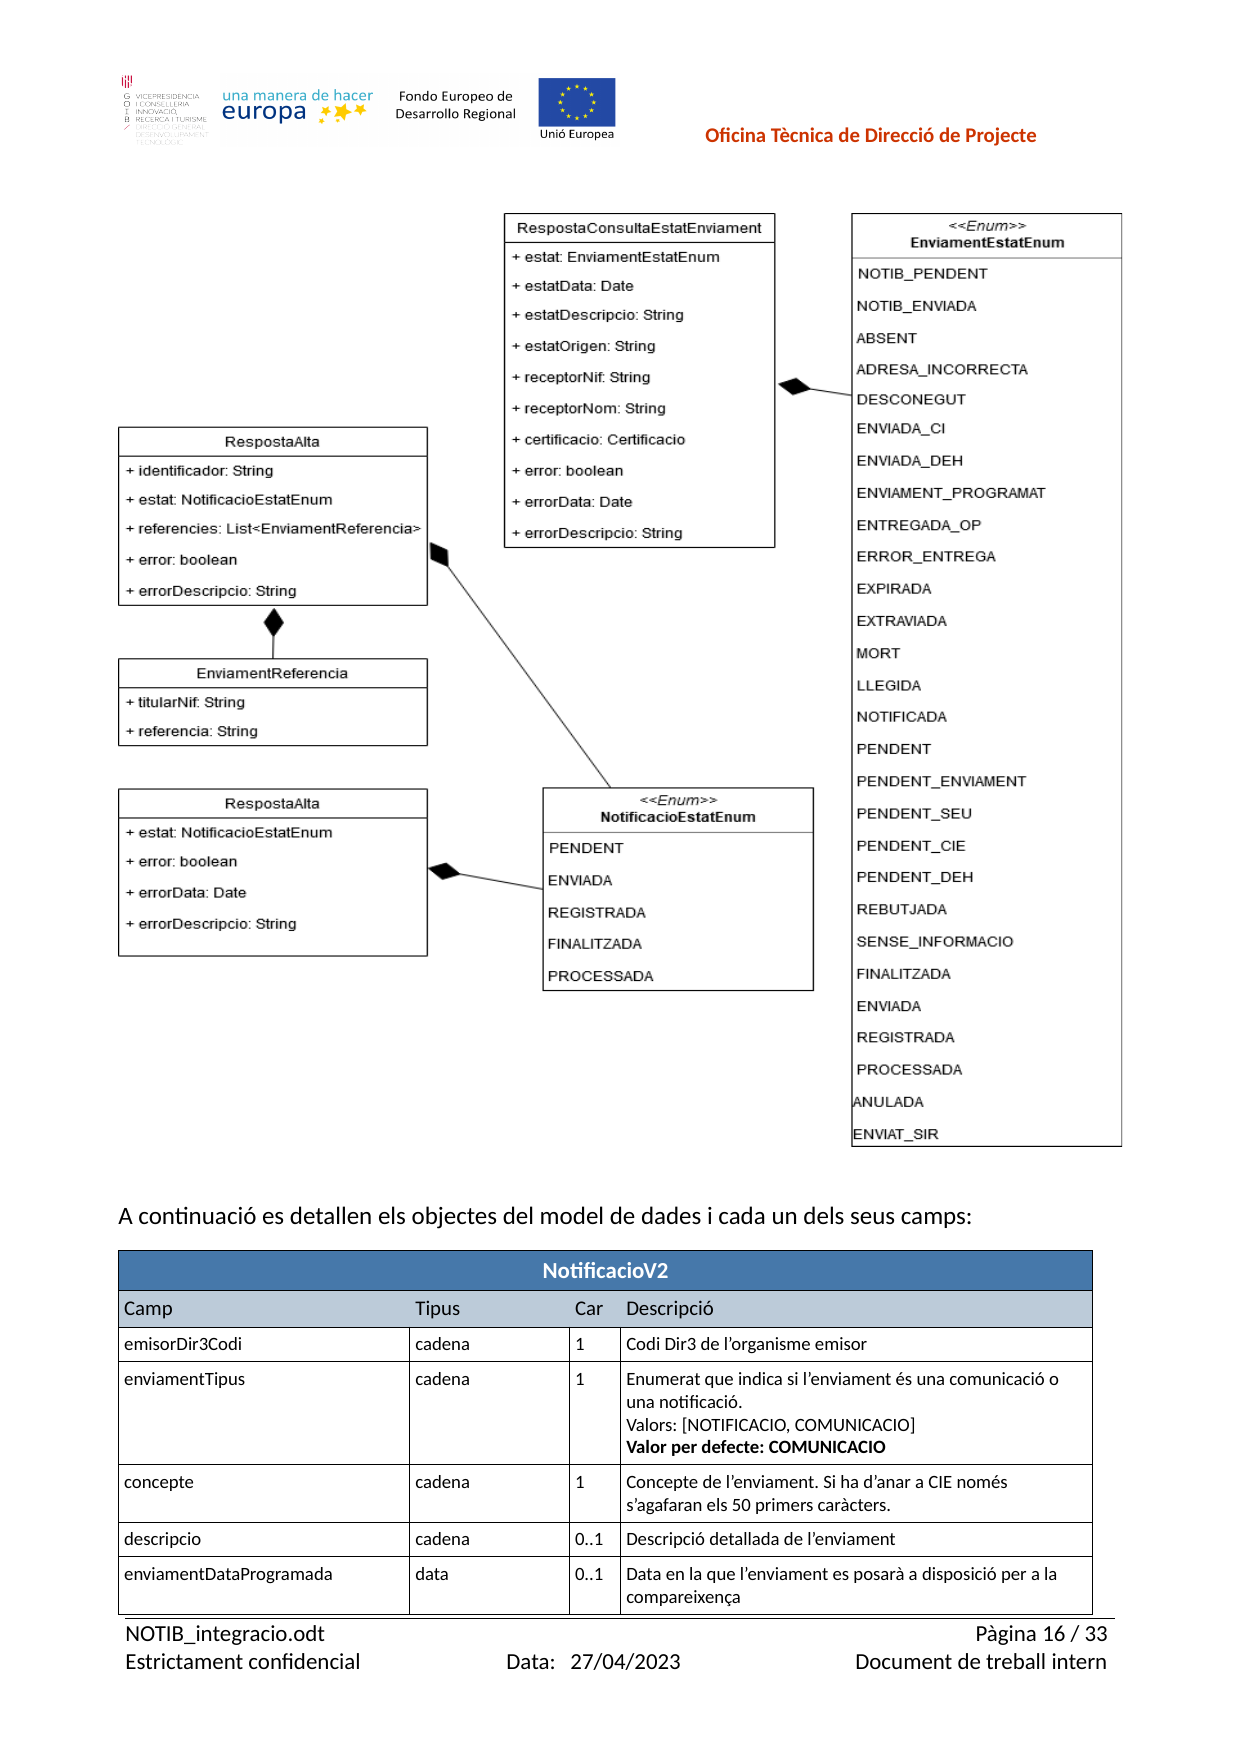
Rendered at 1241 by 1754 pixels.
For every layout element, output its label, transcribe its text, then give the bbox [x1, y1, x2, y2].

table_cell cadena [410, 1465, 569, 1522]
table_cell 0..1 [570, 1557, 620, 1614]
table_cell cadena [410, 1523, 569, 1556]
picture [219, 73, 621, 147]
table_cell 1 [570, 1362, 620, 1464]
table_cell 1 [570, 1465, 620, 1522]
table_cell data [410, 1557, 569, 1614]
table_cell Concepte de l’enviament. Si ha d’anar a CIE només s’agafaran els 50 primers caràcters. [621, 1465, 1092, 1522]
table_cell Descripció [620, 1291, 1092, 1327]
table_cell Enumerat que indica si l’enviament és una comunicació o una notificació. Valors: [NOTIFICACIO, COMUNICACIO] Valor per defecte: COMUNICACIO [621, 1362, 1092, 1464]
table_cell enviamentTipus [119, 1362, 409, 1464]
table_cell Car [569, 1291, 620, 1327]
picture [118, 73, 213, 147]
text A continuació es detallen els objectes del model de dades i cada un dels seus camps: [118, 1201, 1122, 1231]
table_cell 0..1 [570, 1523, 620, 1556]
table_cell Camp [119, 1291, 409, 1327]
table_cell concepte [119, 1465, 409, 1522]
table_cell enviamentDataProgramada [119, 1557, 409, 1614]
picture [118, 213, 1123, 1147]
table_cell cadena [410, 1362, 569, 1464]
table_header NotificacioV2 [119, 1251, 1092, 1290]
table_cell Tipus [409, 1291, 569, 1327]
table_cell cadena [410, 1328, 569, 1361]
table_cell Descripció detallada de l’enviament [621, 1523, 1092, 1556]
table_cell Codi Dir3 de l’organisme emisor [621, 1328, 1092, 1361]
table_cell 1 [570, 1328, 620, 1361]
table_cell emisorDir3Codi [119, 1328, 409, 1361]
table_cell descripcio [119, 1523, 409, 1556]
table_cell Data en la que l’enviament es posarà a disposició per a la compareixença [621, 1557, 1092, 1614]
